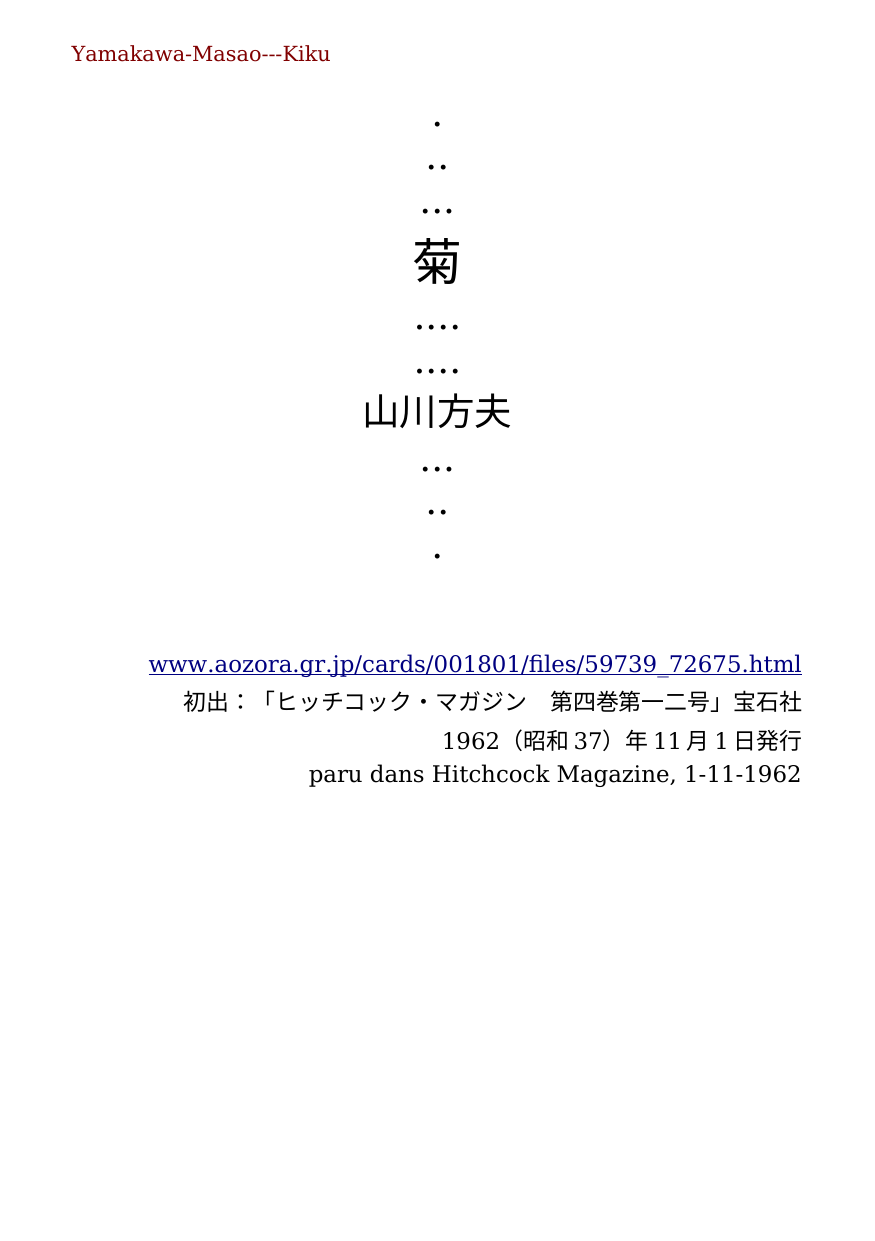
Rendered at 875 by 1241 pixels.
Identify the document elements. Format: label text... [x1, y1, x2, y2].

text 1962（昭和37）年11月1日発行 [72, 722, 802, 756]
subtitle . .. ... 菊 .... .... 山川方夫 ... .. . [36, 91, 838, 567]
text 初出：「ヒッチコック・マガジン 第四巻第一二号」宝石社 [72, 683, 802, 717]
text paru dans Hitchcock Magazine, 1-11-1962 [72, 762, 802, 788]
text Yamakawa-Masao---Kiku [71, 42, 803, 66]
text www.aozora.gr.jp/cards/001801/files/59739_72675.html [72, 651, 802, 677]
